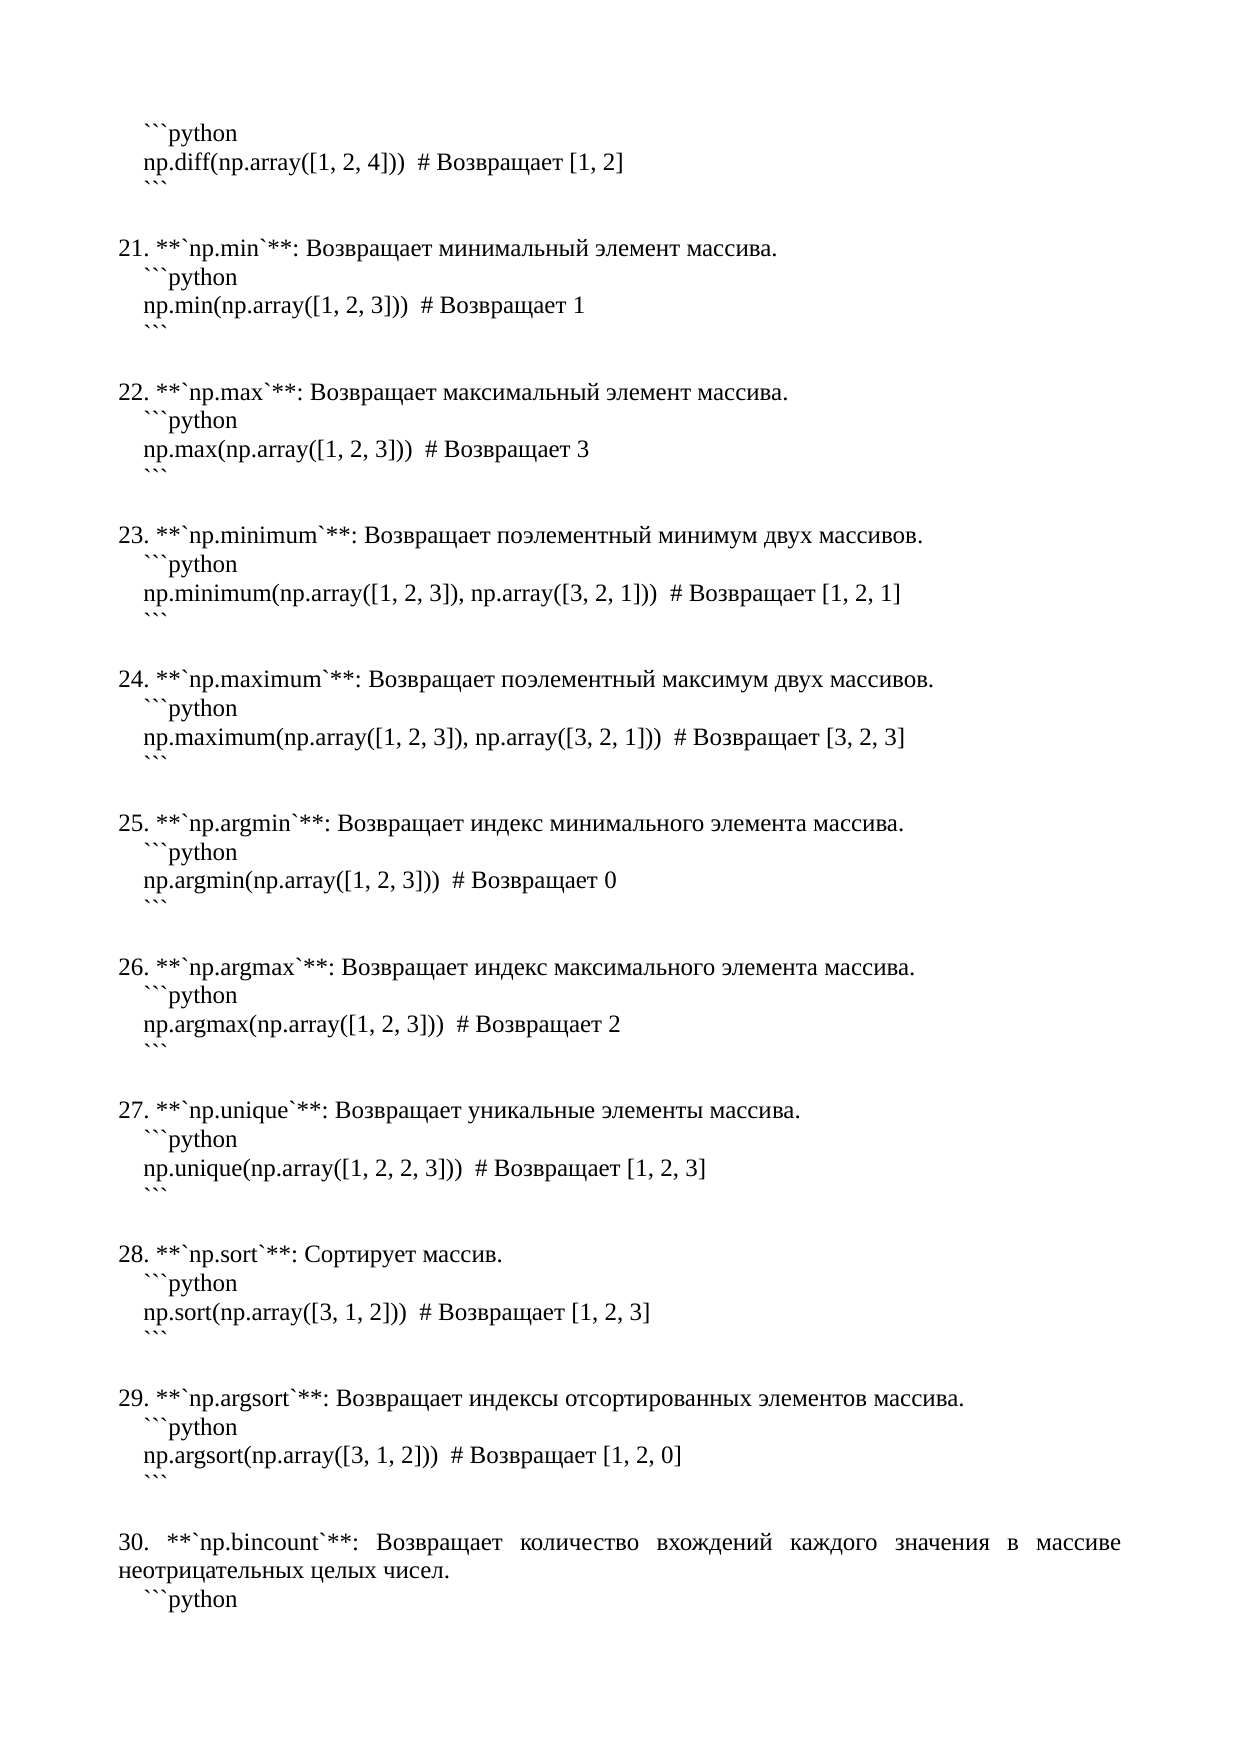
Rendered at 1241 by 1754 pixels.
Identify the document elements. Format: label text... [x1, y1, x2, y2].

text ```python [118, 981, 1122, 1009]
text np.argsort(np.array([3, 1, 2])) # Возвращает [1, 2, 0] [118, 1441, 1122, 1469]
text 24. **`np.maximum`**: Возвращает поэлементный максимум двух массивов. [118, 664, 1122, 693]
text ```python [118, 1584, 1122, 1613]
text 22. **`np.max`**: Возвращает максимальный элемент массива. [118, 377, 1122, 406]
text ``` [118, 1182, 1122, 1211]
text 30. **`np.bincount`**: Возвращает количество вхождений каждого значения в массиве неотрицательных целых чисел. [118, 1527, 1122, 1584]
text np.argmin(np.array([1, 2, 3])) # Возвращает 0 [118, 866, 1122, 894]
text ```python [118, 837, 1122, 866]
text 28. **`np.sort`**: Сортирует массив. [118, 1239, 1122, 1268]
text 26. **`np.argmax`**: Возвращает индекс максимального элемента массива. [118, 952, 1122, 981]
text ``` [118, 463, 1122, 492]
text ``` [118, 1038, 1122, 1067]
text ```python [118, 406, 1122, 434]
text ``` [118, 607, 1122, 636]
text 23. **`np.minimum`**: Возвращает поэлементный минимум двух массивов. [118, 521, 1122, 549]
text 25. **`np.argmin`**: Возвращает индекс минимального элемента массива. [118, 808, 1122, 837]
text ```python [118, 693, 1122, 722]
text ```python [118, 118, 1122, 147]
text np.min(np.array([1, 2, 3])) # Возвращает 1 [118, 291, 1122, 319]
text np.sort(np.array([3, 1, 2])) # Возвращает [1, 2, 3] [118, 1297, 1122, 1326]
text np.max(np.array([1, 2, 3])) # Возвращает 3 [118, 434, 1122, 463]
text ``` [118, 894, 1122, 923]
text ```python [118, 262, 1122, 291]
text np.minimum(np.array([1, 2, 3]), np.array([3, 2, 1])) # Возвращает [1, 2, 1] [118, 578, 1122, 607]
text np.unique(np.array([1, 2, 2, 3])) # Возвращает [1, 2, 3] [118, 1153, 1122, 1182]
text 29. **`np.argsort`**: Возвращает индексы отсортированных элементов массива. [118, 1383, 1122, 1412]
text ``` [118, 176, 1122, 204]
text np.diff(np.array([1, 2, 4])) # Возвращает [1, 2] [118, 147, 1122, 176]
text ```python [118, 1412, 1122, 1441]
text ```python [118, 1268, 1122, 1297]
text ``` [118, 1326, 1122, 1354]
text np.maximum(np.array([1, 2, 3]), np.array([3, 2, 1])) # Возвращает [3, 2, 3] [118, 722, 1122, 751]
text ``` [118, 1469, 1122, 1498]
text 27. **`np.unique`**: Возвращает уникальные элементы массива. [118, 1096, 1122, 1124]
text ```python [118, 549, 1122, 578]
text np.argmax(np.array([1, 2, 3])) # Возвращает 2 [118, 1009, 1122, 1038]
text ``` [118, 319, 1122, 348]
text 21. **`np.min`**: Возвращает минимальный элемент массива. [118, 233, 1122, 262]
text ```python [118, 1124, 1122, 1153]
text ``` [118, 751, 1122, 779]
